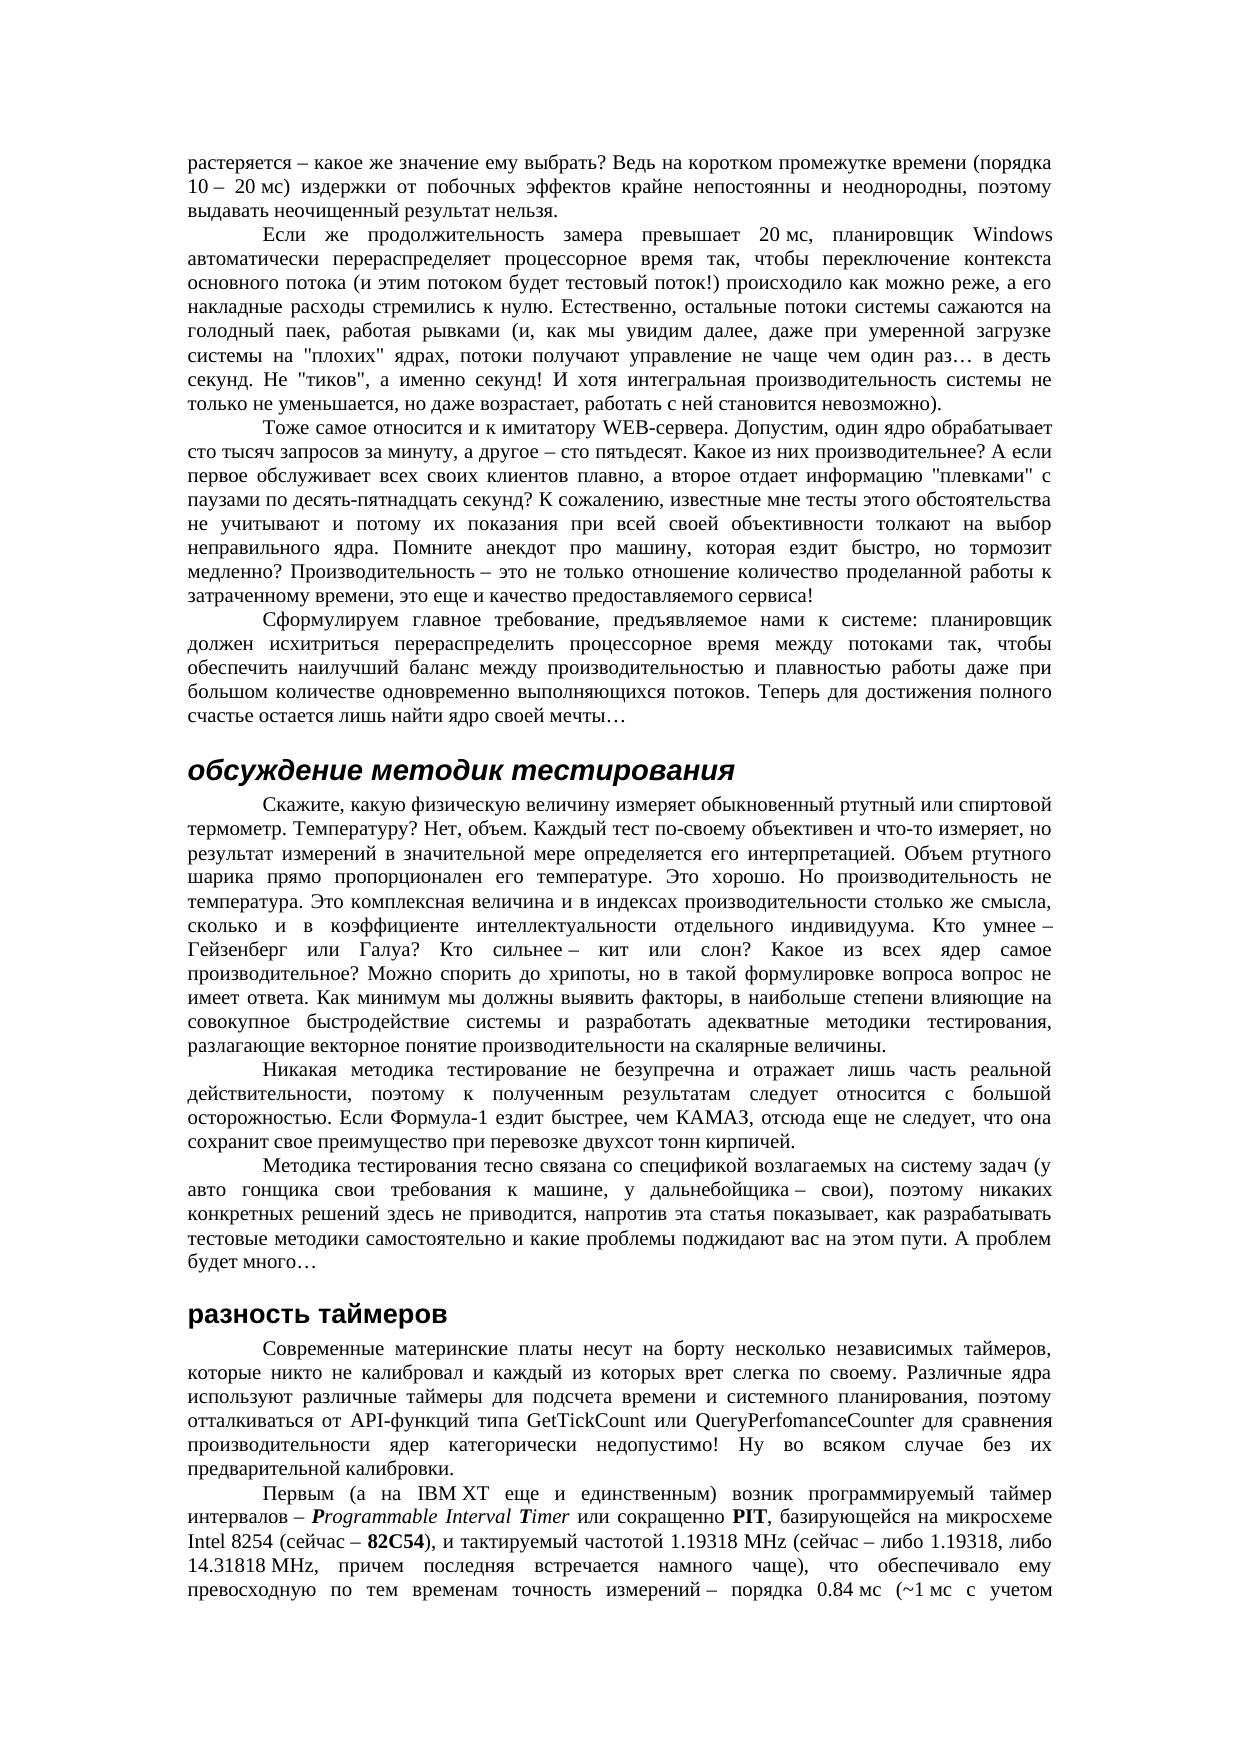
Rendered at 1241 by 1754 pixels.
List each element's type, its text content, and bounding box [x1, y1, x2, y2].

text Современные материнские платы несут на борту несколько независимых таймеров, которые никто не калибровал и каждый из которых врет слегка по своему. Различные ядра используют различные таймеры для подсчета времени и системного планирования, поэтому отталкиваться от API-функций типа GetTickCount или QueryPerfomanceCounter для сравнения производительности ядер категорически недопустимо! Ну во всяком случае без их предварительной калибровки. [187, 1336, 1053, 1480]
text Тоже самое относится и к имитатору WEB-сервера. Допустим, один ядро обрабатывает сто тысяч запросов за минуту, а другое – сто пятьдесят. Какое из них производительнее? А если первое обслуживает всех своих клиентов плавно, а второе отдает информацию "плевками" с паузами по десять-пятнадцать секунд? К сожалению, известные мне тесты этого обстоятельства не учитывают и потому их показания при всей своей объективности толкают на выбор неправильного ядра. Помните анекдот про машину, которая ездит быстро, но тормозит медленно? Производительность – это не только отношение количество проделанной работы к затраченному времени, это еще и качество предоставляемого сервиса! [187, 415, 1053, 607]
text Первым (а на IBM XT еще и единственным) возник программируемый таймер интервалов – Programmable Interval Timer или сокращенно PIT, базирующейся на микросхеме Intel 8254 (сейчас – 82C54), и тактируемый частотой 1.19318 MHz (сейчас – либо 1.19318, либо 14.31818 MHz, причем последняя встречается намного чаще), что обеспечивало ему превосходную по тем временам точность измерений – порядка 0.84 мс (~1 мс с учетом [187, 1480, 1053, 1601]
text растеряется – какое же значение ему выбрать? Ведь на коротком промежутке времени (порядка 10 – 20 мс) издержки от побочных эффектов крайне непостоянны и неоднородны, поэтому выдавать неочищенный результат нельзя. [187, 150, 1053, 222]
text Никакая методика тестирование не безупречна и отражает лишь часть реальной действительности, поэтому к полученным результатам следует относится с большой осторожностью. Если Формула-1 ездит быстрее, чем КАМАЗ, отсюда еще не следует, что она сохранит свое преимущество при перевозке двухсот тонн кирпичей. [187, 1057, 1053, 1153]
subtitle разность таймеров [187, 1298, 1053, 1330]
text Сформулируем главное требование, предъявляемое нами к системе: планировщик должен исхитриться перераспределить процессорное время между потоками так, чтобы обеспечить наилучший баланс между производительностью и плавностью работы даже при большом количестве одновременно выполняющихся потоков. Теперь для достижения полного счастье остается лишь найти ядро своей мечты… [187, 607, 1053, 727]
text Скажите, какую физическую величину измеряет обыкновенный ртутный или спиртовой термометр. Температуру? Нет, объем. Каждый тест по-своему объективен и что-то измеряет, но результат измерений в значительной мере определяется его интерпретацией. Объем ртутного шарика прямо пропорционален его температуре. Это хорошо. Но производительность не температура. Это комплексная величина и в индексах производительности столько же смысла, сколько и в коэффициенте интеллектуальности отдельного индивидуума. Кто умнее – Гейзенберг или Галуа? Кто сильнее – кит или слон? Какое из всех ядер самое производительное? Можно спорить до хрипоты, но в такой формулировке вопроса вопрос не имеет ответа. Как минимум мы должны выявить факторы, в наибольше степени влияющие на совокупное быстродействие системы и разработать адекватные методики тестирования, разлагающие векторное понятие производительности на скалярные величины. [187, 792, 1053, 1057]
subtitle обсуждение методик тестирования [187, 752, 1053, 786]
text Если же продолжительность замера превышает 20 мс, планировщик Windows автоматически перераспределяет процессорное время так, чтобы переключение контекста основного потока (и этим потоком будет тестовый поток!) происходило как можно реже, а его накладные расходы стремились к нулю. Естественно, остальные потоки системы сажаются на голодный паек, работая рывками (и, как мы увидим далее, даже при умеренной загрузке системы на "плохих" ядрах, потоки получают управление не чаще чем один раз… в десть секунд. Не "тиков", а именно секунд! И хотя интегральная производительность системы не только не уменьшается, но даже возрастает, работать с ней становится невозможно). [187, 222, 1053, 415]
text Методика тестирования тесно связана со спецификой возлагаемых на систему задач (у авто гонщика свои требования к машине, у дальнебойщика – свои), поэтому никаких конкретных решений здесь не приводится, напротив эта статья показывает, как разрабатывать тестовые методики самостоятельно и какие проблемы поджидают вас на этом пути. А проблем будет много… [187, 1153, 1053, 1273]
